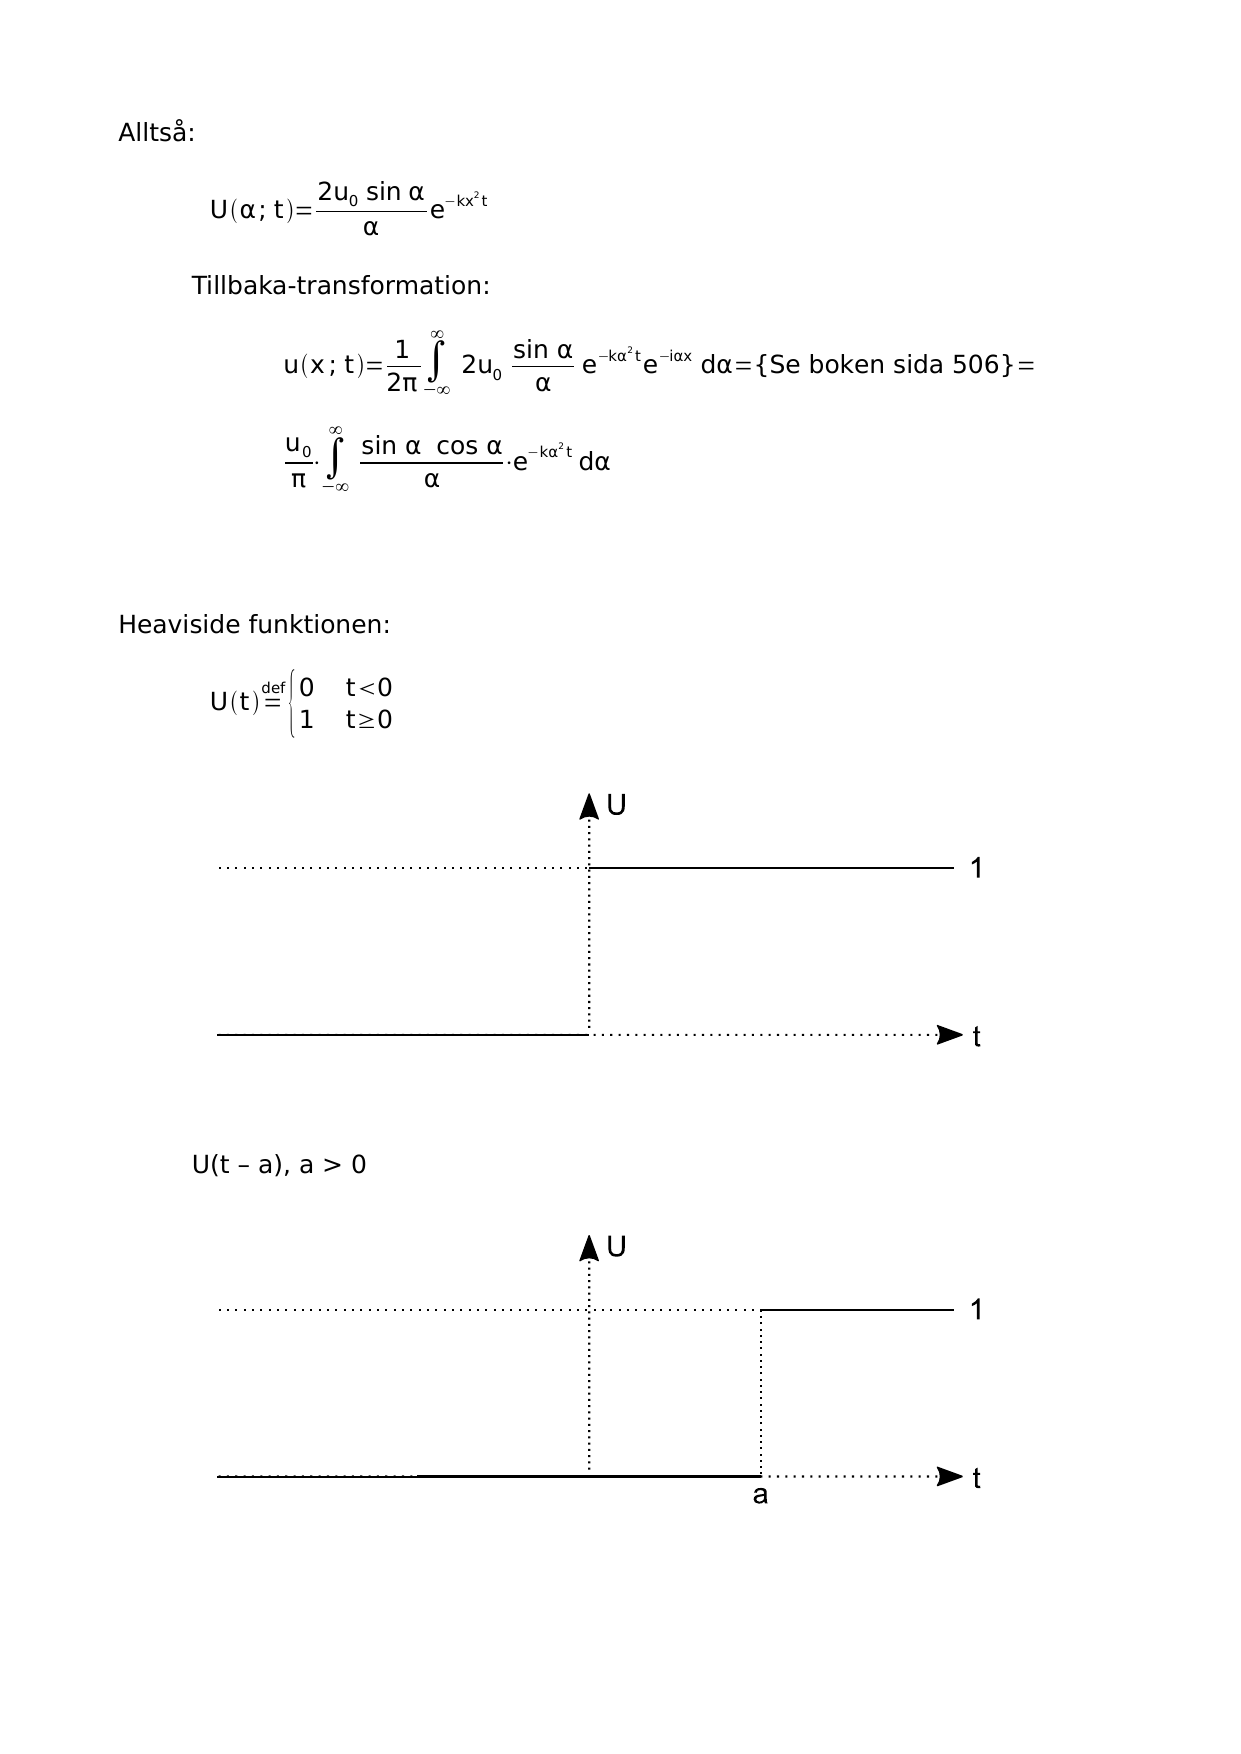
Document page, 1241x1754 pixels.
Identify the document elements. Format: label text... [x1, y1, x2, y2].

text Tillbaka-transformation: [118, 272, 1122, 301]
text U(t – a), a > 0 [118, 1150, 1122, 1179]
text Alltså: [118, 118, 1122, 147]
text Heaviside funktionen: [118, 610, 1122, 639]
